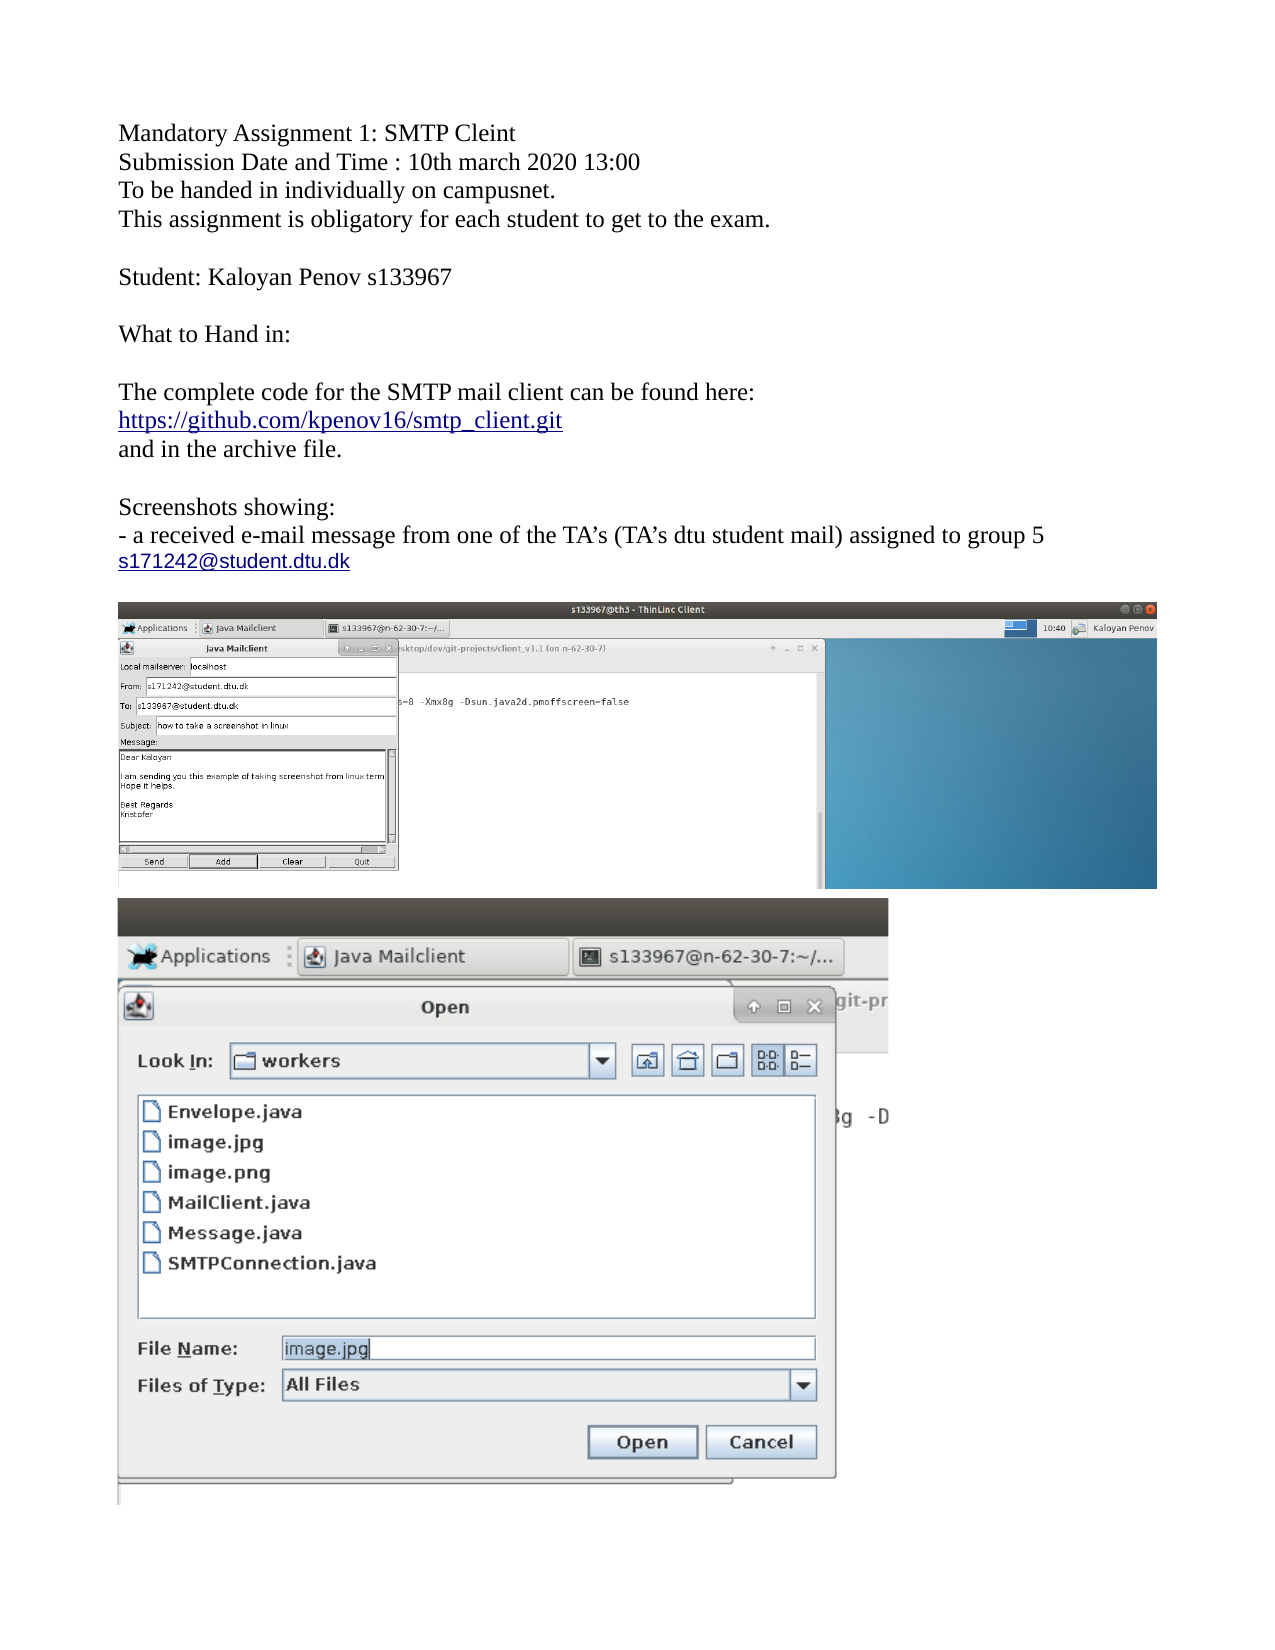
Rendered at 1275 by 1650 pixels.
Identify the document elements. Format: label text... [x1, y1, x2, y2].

text Mandatory Assignment 1: SMTP Cleint [118, 118, 1157, 147]
text Student: Kaloyan Penov s133967 [118, 262, 1157, 291]
text Submission Date and Time : 10th march 2020 13:00 [118, 147, 1157, 176]
text - a received e-mail message from one of the TA’s (TA’s dtu student mail) assigned to group 5 s171242@student.dtu.dk [118, 521, 1157, 573]
text This assignment is obligatory for each student to get to the exam. [118, 204, 1157, 233]
text The complete code for the SMTP mail client can be found here: https://github.com/kpenov16/smtp_client.git [118, 377, 1157, 434]
text and in the archive file. [118, 434, 1157, 463]
picture [117, 898, 889, 1505]
text What to Hand in: [118, 319, 1157, 348]
text Screenshots showing: [118, 492, 1157, 521]
text To be handed in individually on campusnet. [118, 176, 1157, 204]
picture [118, 602, 1157, 889]
